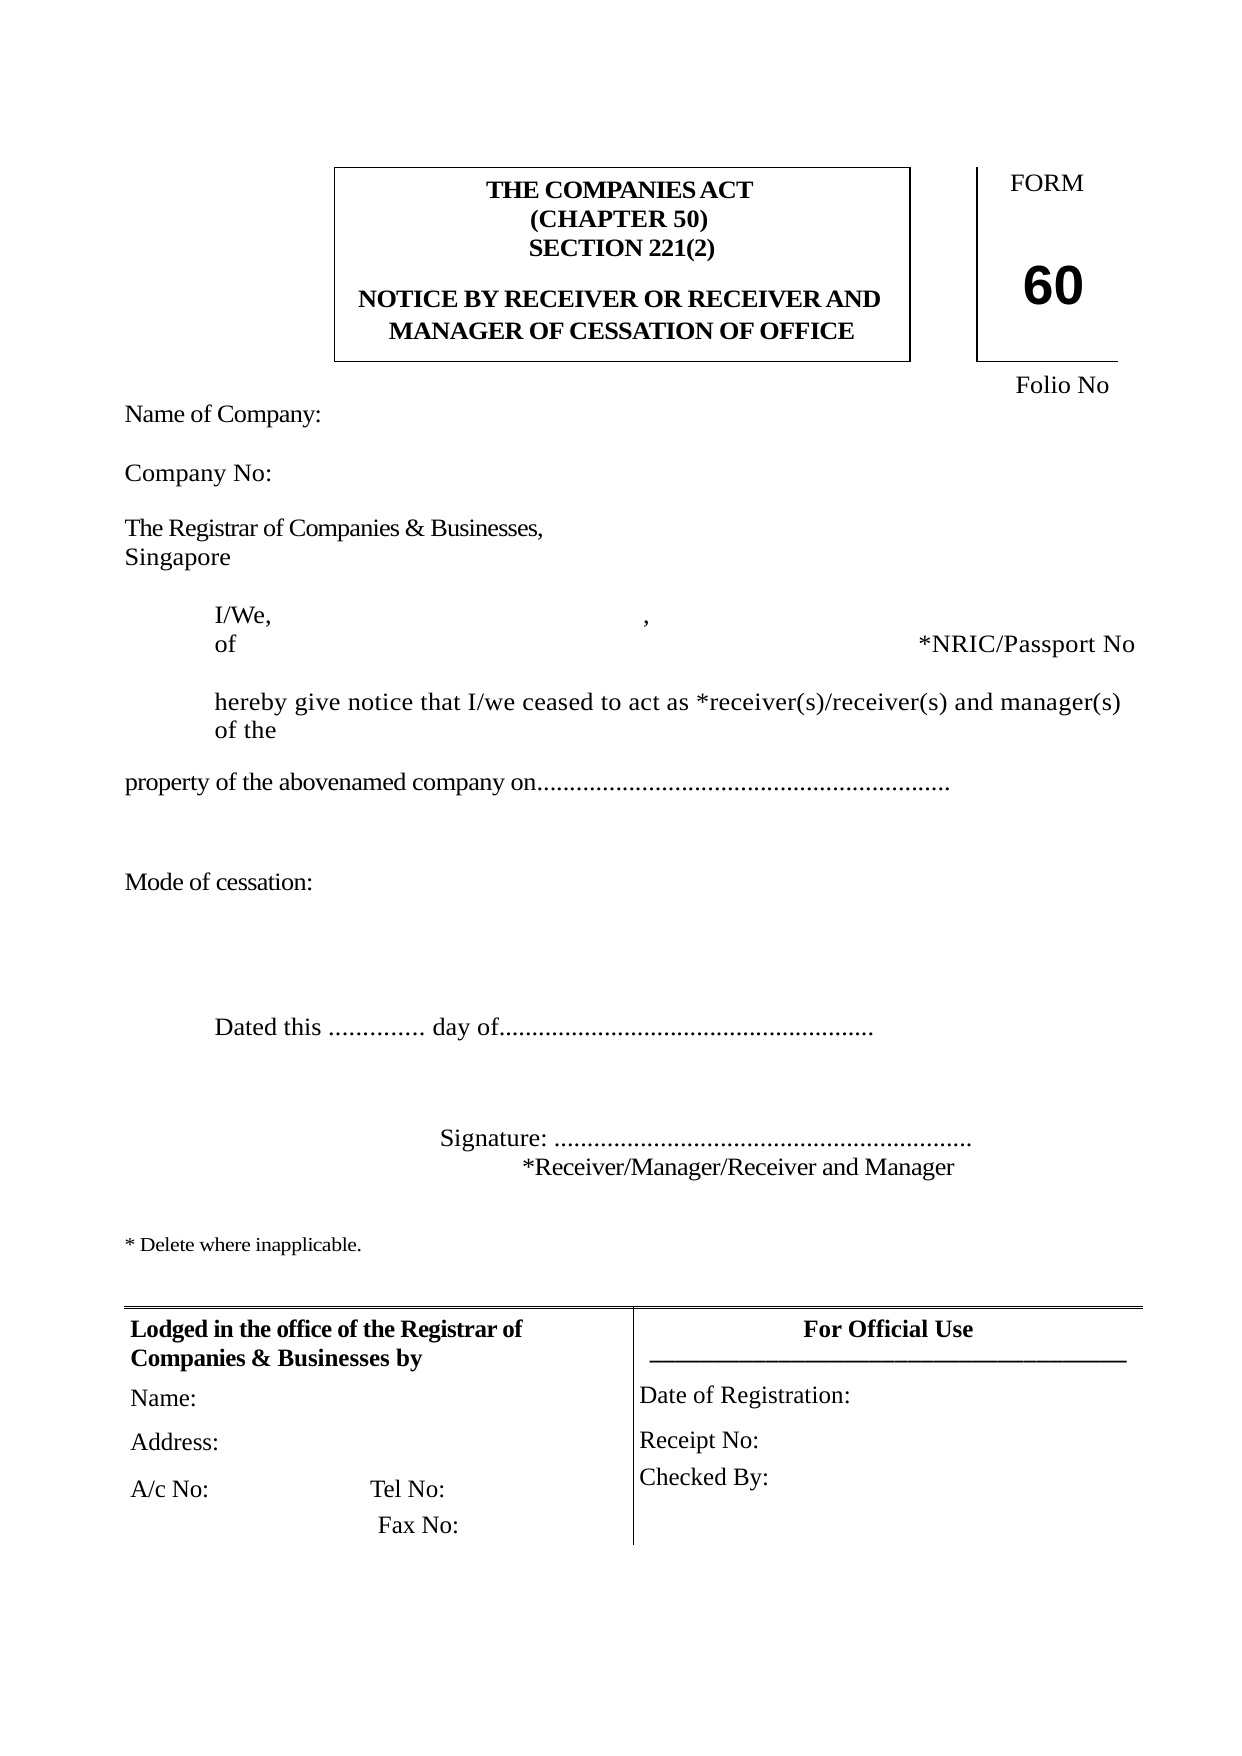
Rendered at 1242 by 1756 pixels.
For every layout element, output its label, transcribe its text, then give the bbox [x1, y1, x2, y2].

table_header THE COMPANIES ACT (CHAPTER 50) SECTION 221(2) NOTICE BY RECEIVER OR RECEIVER AND MANAGER OF CESSATION OF OFFICE [335, 168, 909, 361]
text Name of Company: <o.name> [124, 399, 1143, 428]
table_header For Official Use _____________________________________ Date of Registration: Receipt No: Checked By: [634, 1309, 1143, 1545]
table_header Lodged in the office of the Registrar of Companies & Businesses by Name: Address: A/c No: Tel No: Fax No: [124, 1309, 633, 1545]
table_header [911, 167, 976, 361]
table_cell [910, 361, 977, 370]
text *Receiver/Manager/Receiver and Manager [522, 1152, 1143, 1180]
text Company No: <o.uen> [124, 458, 1143, 487]
table_cell [335, 362, 910, 370]
text * Delete where inapplicable. [124, 1233, 1143, 1256]
text Dated this day of [214, 1012, 1143, 1040]
text The Registrar of Companies & Businesses, Singapore [124, 513, 566, 570]
text Signature: [439, 1123, 1143, 1152]
text Folio No [124, 370, 1109, 399]
text Mode of cessation: [124, 867, 1143, 895]
table_cell [977, 362, 1118, 370]
text property of the abovenamed company on [124, 767, 1143, 795]
table_header FORM 60 [978, 167, 1118, 361]
text I/We, <get_director1(o.id)['name']>, of<get_partner_full_address(get_director1(o.id)['id'])> *NRIC/Passport No <get_director1(o.id)['nric']> hereby give notice that I/we ceased to act as *receiver(s)/receiver(s) and manager(s) of the [214, 600, 1143, 744]
